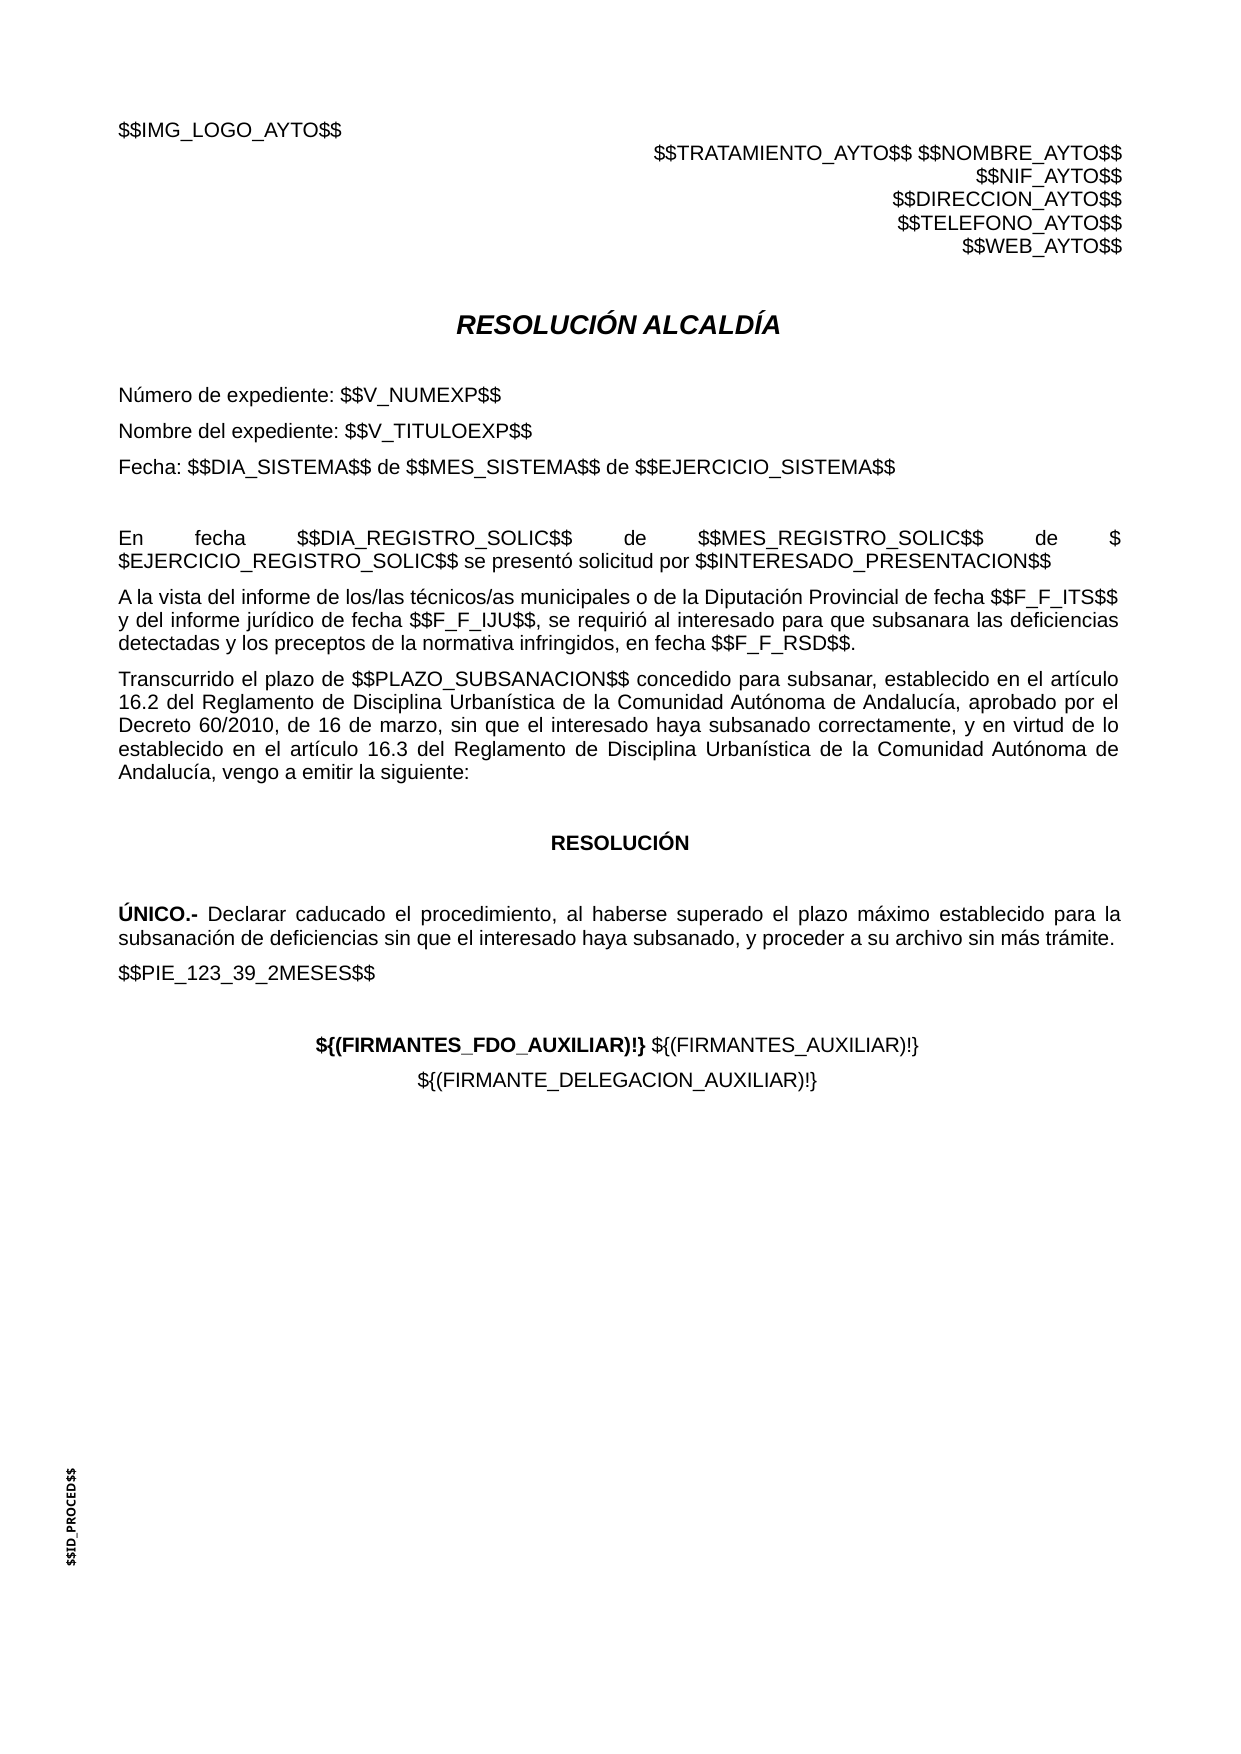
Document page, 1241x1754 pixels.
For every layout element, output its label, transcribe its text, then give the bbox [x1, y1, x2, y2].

text [#if FIRMANTES!?length > 1] [#assign FIRMANTES_FDO_AUXILIAR="Fdo:"] [#assign FIRMANTES_AUXILIAR=FIRMANTES] [#else] [#assign FIRMANTES_FDO_AUXILIAR="Fdo:"] [#assign FIRMANTES_AUXILIAR="El/La Alcalde/sa"] [/#if] [#if FIRMANTE_DELEGACION!?length > 1] [#assign FIRMANTE_DELEGACION_AUXILIAR=FIRMANTE_DELEGACION] [/#if]${(FIRMANTES_FDO_AUXILIAR)!} ${(FIRMANTES_AUXILIAR)!} [118, 1033, 1122, 1056]
text ${(FIRMANTE_DELEGACION_AUXILIAR)!} [118, 1069, 1122, 1092]
text Número de expediente: $$V_NUMEXP$$ [118, 384, 1122, 407]
text Transcurrido el plazo de $$PLAZO_SUBSANACION$$ concedido para subsanar, establecido en el artículo 16.2 del Reglamento de Disciplina Urbanística de la Comunidad Autónoma de Andalucía, aprobado por el Decreto 60/2010, de 16 de marzo, sin que el interesado haya subsanado correctamente, y en virtud de lo establecido en el artículo 16.3 del Reglamento de Disciplina Urbanística de la Comunidad Autónoma de Andalucía, vengo a emitir la siguiente: [118, 668, 1120, 784]
text $$PIE_123_39_2MESES$$ [118, 962, 1122, 985]
text ÚNICO.- Declarar caducado el procedimiento, al haberse superado el plazo máximo establecido para la subsanación de deficiencias sin que el interesado haya subsanado, y proceder a su archivo sin más trámite. [118, 903, 1122, 949]
text RESOLUCIÓN [118, 832, 1122, 855]
text En fecha $$DIA_REGISTRO_SOLIC$$ de $$MES_REGISTRO_SOLIC$$ de $$EJERCICIO_REGISTRO_SOLIC$$ se presentó solicitud por $$INTERESADO_PRESENTACION$$ [118, 527, 1122, 573]
text Fecha: $$DIA_SISTEMA$$ de $$MES_SISTEMA$$ de $$EJERCICIO_SISTEMA$$ [118, 455, 1120, 478]
text A la vista del informe de los/las técnicos/as municipales o de la Diputación Provincial de fecha $$F_F_ITS$$ y del informe jurídico de fecha $$F_F_IJU$$, se requirió al interesado para que subsanara las deficiencias detectadas y los preceptos de la normativa infringidos, en fecha $$F_F_RSD$$. [118, 586, 1120, 655]
text Nombre del expediente: $$V_TITULOEXP$$ [118, 420, 1122, 443]
text RESOLUCIÓN ALCALDÍA [118, 310, 1122, 340]
